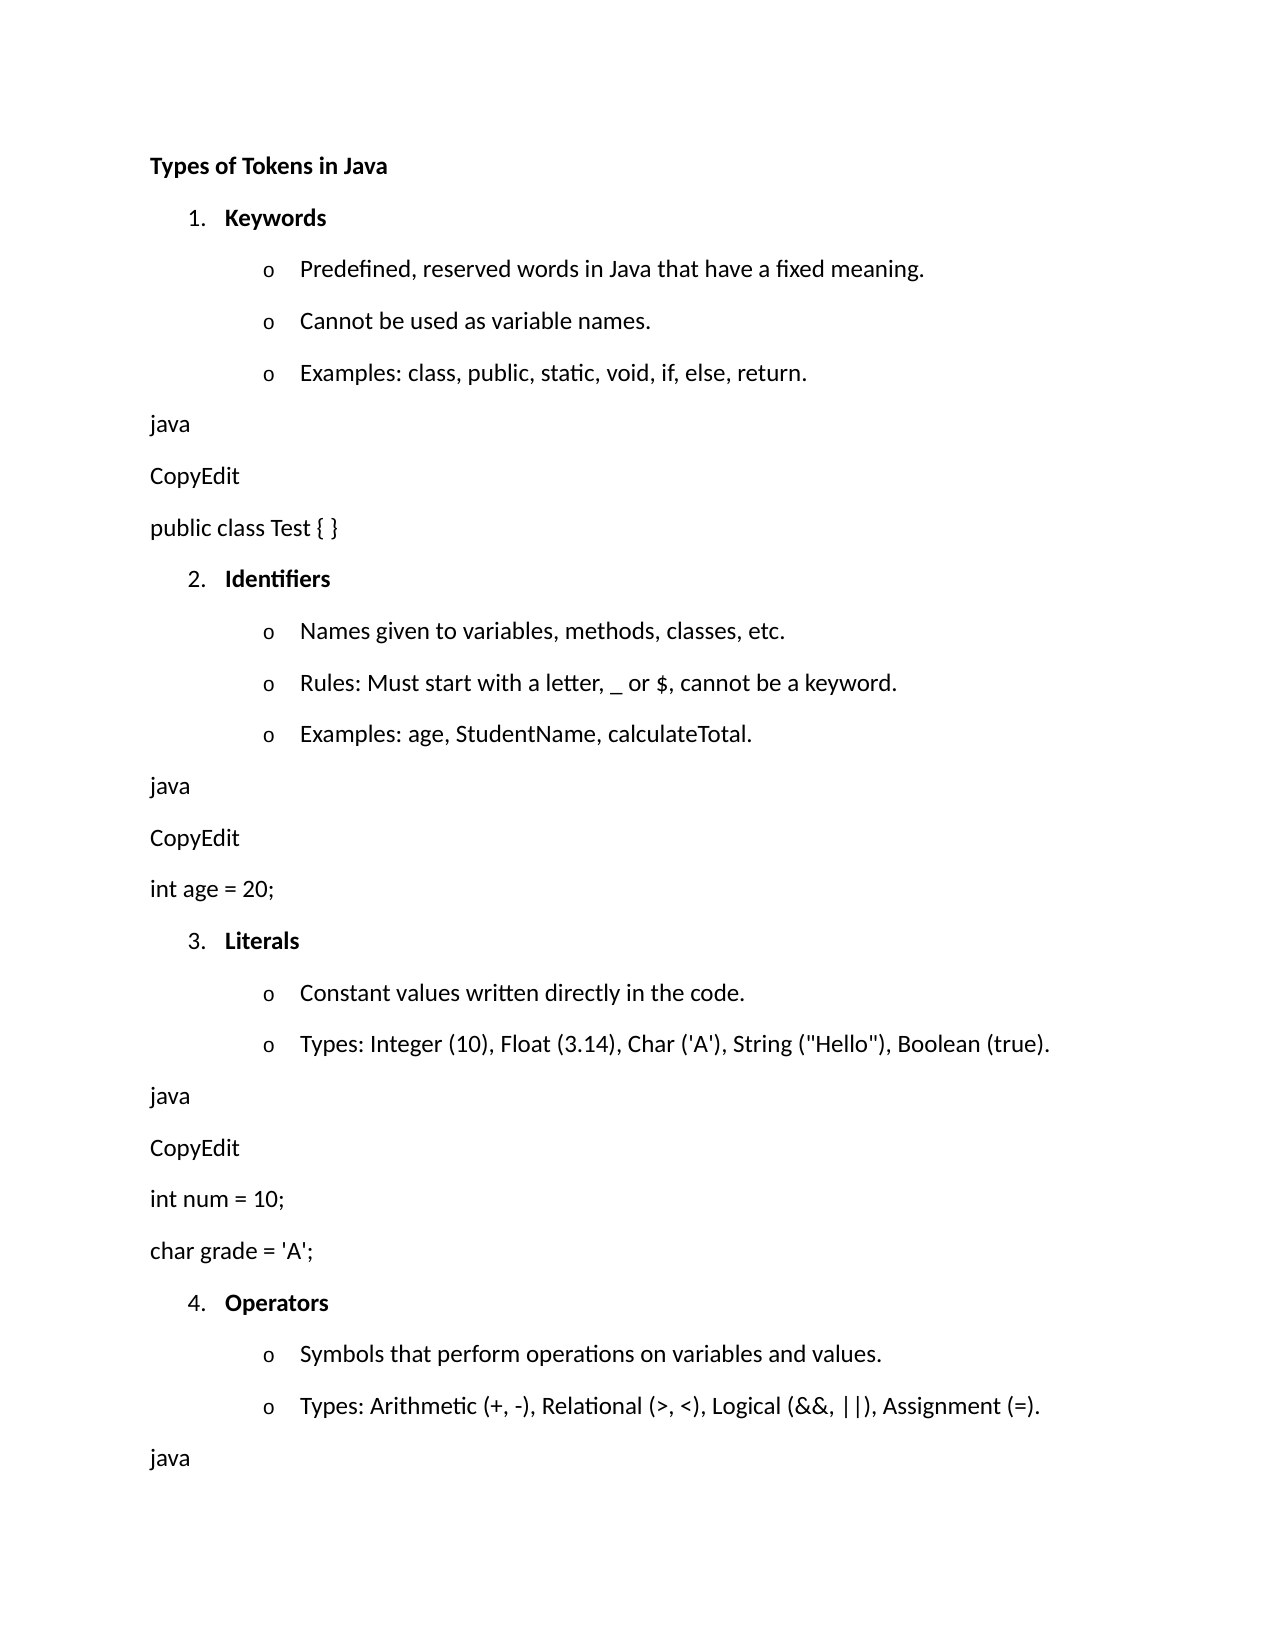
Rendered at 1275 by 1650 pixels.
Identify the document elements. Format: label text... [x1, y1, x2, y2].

text CopyEdit [150, 460, 1125, 491]
list Operators [187, 1287, 1125, 1317]
list Examples: class, public, static, void, if, else, return. [262, 357, 1125, 387]
list Symbols that perform operations on variables and values. [262, 1338, 1125, 1369]
list Constant values written directly in the code. [262, 977, 1125, 1007]
list Literals [187, 925, 1125, 956]
text public class Test { } [150, 512, 1125, 542]
list Predefined, reserved words in Java that have a fixed meaning. [262, 253, 1125, 284]
list Types: Arithmetic (+, -), Relational (>, <), Logical (&&, ||), Assignment (=). [262, 1390, 1125, 1421]
text CopyEdit [150, 822, 1125, 852]
list Identifiers [187, 563, 1125, 594]
text char grade = 'A'; [150, 1235, 1125, 1266]
text int num = 10; [150, 1183, 1125, 1214]
text java [150, 1442, 1125, 1472]
list Cannot be used as variable names. [262, 305, 1125, 336]
list Names given to variables, methods, classes, etc. [262, 615, 1125, 646]
list Examples: age, StudentName, calculateTotal. [262, 718, 1125, 749]
list Rules: Must start with a letter, _ or $, cannot be a keyword. [262, 667, 1125, 697]
text CopyEdit [150, 1132, 1125, 1162]
text java [150, 770, 1125, 801]
list Types: Integer (10), Float (3.14), Char ('A'), String ("Hello"), Boolean (true). [262, 1028, 1125, 1059]
text java [150, 1080, 1125, 1111]
text java [150, 408, 1125, 439]
list Keywords [187, 202, 1125, 232]
text int age = 20; [150, 873, 1125, 904]
text Types of Tokens in Java [150, 150, 1125, 181]
